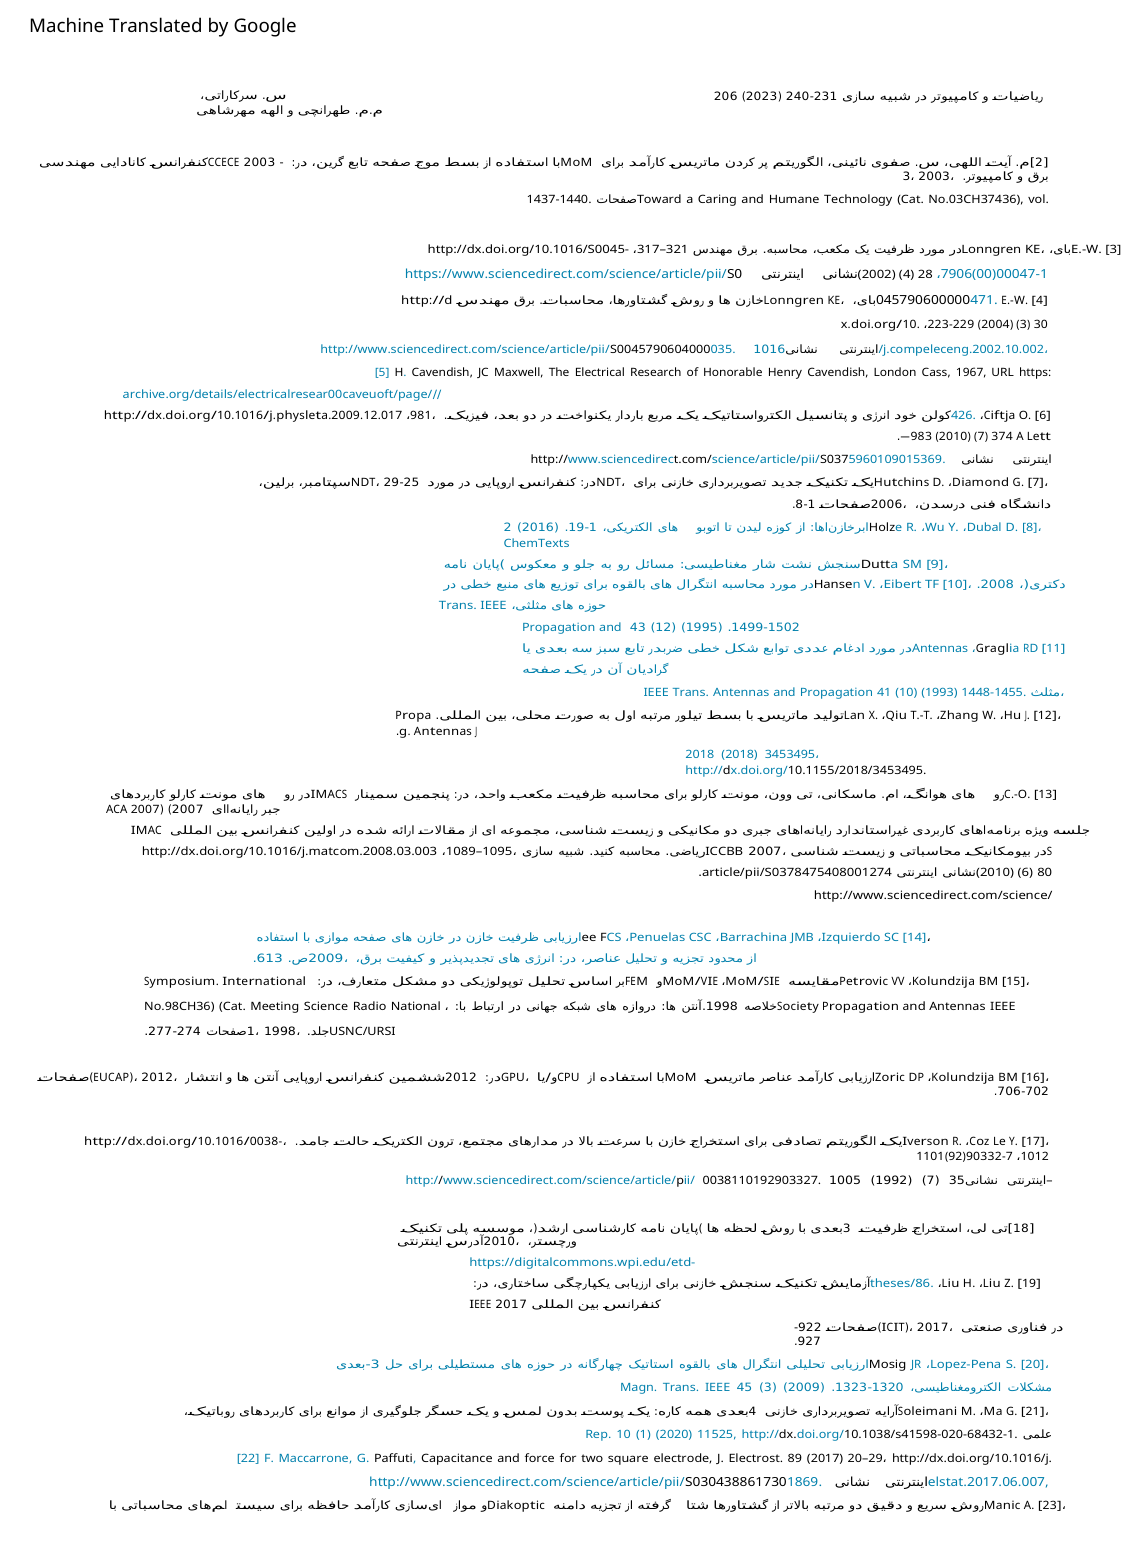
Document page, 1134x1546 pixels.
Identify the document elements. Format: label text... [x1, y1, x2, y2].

text http://www.sciencedirect.com/science/article/pii/S0304388617301869. اﯾﻨﺘﺮﻧﺘﯽ ﻧﺸﺎﻧﯽelstat.2017.06.007, [17, 1473, 1048, 1490]
text ،Soleimani M. ،Ma G. [21]آراﯾﻪ ﺗﺼﻮﯾﺮﺑﺮداری ﺧﺎزﻧﯽ 4ﺑﻌﺪی ﻫﻤﻪ ﮐﺎره: ﯾﮏ ﭘﻮﺳﺖ ﺑﺪون ﻟﻤﺲ و ﯾﮏ ﺣﺴﮕﺮ ﺟﻠﻮﮔﯿﺮی از ﻣﻮاﻧﻊ ﺑﺮای ﮐﺎرﺑﺮدﻫﺎی روﺑﺎﺗﯿﮏ، [17, 1403, 1049, 1419]
text http://www.sciencedirect.com/science/article/pii/ 0038110192903327. اﯾﻨﺘﺮﻧﺘﯽ ﻧﺸﺎﻧﯽ35 (7) (1992) 1005– [17, 1172, 1052, 1187]
text ،Lan X. ،Qiu T.-T. ،Zhang W. ،Hu J. [12]ﺗﻮﻟﯿﺪ ﻣﺎﺗﺮﯾﺲ ﺑﺎ ﺑﺴﻂ ﺗﯿﻠﻮر ﻣﺮﺗﺒﻪ اول ﺑﻪ ﺻﻮرت ﻣﺤﻠﯽ، ﺑﯿﻦ اﻟﻤﻠﻠﯽ. Propag. Antennas J. [396, 707, 1067, 739]
text http://www.sciencedirect.com/science/ [17, 887, 1052, 903]
text [22] F. Maccarrone, G. Paffuti, Capacitance and force for two square electrode, J. Electrost. 89 (2017) 20–29، http://dx.doi.org/10.1016/j. [17, 1450, 1052, 1466]
text در ﻓﻨﺎوری ﺻﻨﻌﺘﯽ ،2017 ،(ICIT)ﺻﻔﺤﺎت 922-927. [794, 1319, 1067, 1348]
text ،Holze R. ،Wu Y. ،Dubal D. [8]اﺑﺮﺧﺎزنlﻫﺎ: از ﮐﻮزه ﻟﯿﺪن ﺗﺎ اﺗﻮﺑﻮ ﻫﺎی اﻟﮑﺘﺮﯾﮑﯽ، 1-19. (2016) 2 ChemTexts [504, 519, 1067, 550]
text C.-O. [13]رو ﻫﺎی ﻫﻮاﻧﮓ، ام. ﻣﺎﺳﮑﺎﻧﯽ، ﺗﯽ وون، ﻣﻮﻧﺖ ﮐﺎرﻟﻮ ﺑﺮای ﻣﺤﺎﺳﺒﻪ ﻇﺮﻓﯿﺖ ﻣﮑﻌﺐ واﺣﺪ، در: ﭘﻨﺠﻤﯿﻦ ﺳﻤﯿﻨﺎر IMACSدر رو ﻫﺎی ﻣﻮﻧﺖ ﮐﺎرﻟﻮ ﮐﺎرﺑﺮدﻫﺎی ﺟﺒﺮ راﯾﺎﻧﻪlای 2007) (ACA 2007 [106, 786, 1067, 817]
text //archive.org/details/electricalresear00caveuoft/page/426. ،Ciftja O. [6]ﮐﻮﻟﻦ ﺧﻮد اﻧﺮژی و ﭘﺘﺎﻧﺴﯿﻞ اﻟﮑﺘﺮواﺳﺘﺎﺗﯿﮏ ﯾﮏ ﻣﺮﺑﻊ ﺑﺎردار ﯾﮑﻨﻮاﺧﺖ در دو ﺑﻌﺪ، ﻓﯿﺰﯾﮏ. ،http://dx.doi.org/10.1016/j.physleta.2009.12.017 ،981–983 (2010) (7) 374 A Lett. [101, 382, 1051, 445]
text 1437-1440. ﺻﻔﺤﺎتToward a Caring and Humane Technology (Cat. No.03CH37436), vol. [17, 191, 1049, 207]
text ،Manic A. [23]روش ﺳﺮﯾﻊ و دﻗﯿﻖ دو ﻣﺮﺗﺒﻪ ﺑﺎﻻﺗﺮ از ﮔﺸﺘﺎورﻫﺎ ﺷﺘﺎ ﮔﺮﻓﺘﻪ از ﺗﺠﺰﯾﻪ داﻣﻨﻪ Diakopticو ﻣﻮاز lیﺳﺎزی ﮐﺎرآﻣﺪ ﺣﺎﻓﻈﻪ ﺑﺮای ﺳﯿﺴﺘ lﻢﻫﺎی ﻣﺤﺎﺳﺒﺎﺗﯽ ﺑﺎ ﮐﺎراﯾﯽ ﺑﺎﻻ )ﭘﺎﯾﺎ lنﻧﺎﻣﻪ دﮐﺘﺮا(، داﻧﺸﮕﺎه [105, 1497, 1067, 1513]
subtitle Machine Translated by Google [29, 12, 1067, 38]
text Rep. 10 (1) (2020) 11525, http://dx.doi.org/10.1038/s41598-020-68432-1. ﻋﻠﻤﯽ [17, 1427, 1052, 1442]
text ،Dutta SM [9]ﺳﻨﺠﺶ ﻧﺸﺖ ﺷﺎر ﻣﻐﻨﺎﻃﯿﺴﯽ: ﻣﺴﺎﺋﻞ رو ﺑﻪ ﺟﻠﻮ و ﻣﻌﮑﻮس )ﭘﺎﯾﺎن ﻧﺎﻣﻪ دﮐﺘﺮی(، 2008. ،Hansen V. ،Eibert TF [10]در ﻣﻮرد ﻣﺤﺎﺳﺒﻪ اﻧﺘﮕﺮال ﻫﺎی ﺑﺎﻟﻘﻮه ﺑﺮای ﺗﻮزﯾﻊ ﻫﺎی ﻣﻨﺒﻊ ﺧﻄﯽ در ﺣﻮزه ﻫﺎی ﻣﺜﻠﺜﯽ، Trans. IEEE [439, 551, 1067, 613]
text [18]ﺗﯽ ﻟﯽ، اﺳﺘﺨﺮاج ﻇﺮﻓﯿﺖ 3ﺑﻌﺪی ﺑﺎ روش ﻟﺤﻈﻪ ﻫﺎ )ﭘﺎﯾﺎن ﻧﺎﻣﻪ ﮐﺎرﺷﻨﺎﺳﯽ ارﺷﺪ(، ﻣﻮﺳﺴﻪ ﭘﻠﯽ ﺗﮑﻨﯿﮏ ورﭼﺴﺘﺮ، ،2010آدرس اﯾﻨﺘﺮﻧﺘﯽ [397, 1222, 1067, 1248]
text http://www.sciencedirect.com/science/article/pii/S0375960109015369. اﯾﻨﺘﺮﻧﺘﯽ ﻧﺸﺎﻧﯽ [17, 451, 1051, 466]
text IEEE Trans. Antennas and Propagation 41 (10) (1993) 1448-1455. ﻣﺜﻠﺚ، [643, 684, 1067, 699]
picture [0, 0, 1134, 1546]
text E.-W. [3]ﺑﺎی، ،Lonngren KEدر ﻣﻮرد ﻇﺮﻓﯿﺖ ﯾﮏ ﻣﮑﻌﺐ، ﻣﺤﺎﺳﺒﻪ. ﺑﺮق ﻣﻬﻨﺪس http://dx.doi.org/10.1016/S0045- ،317–321 (2002) (4) 28 ،7906(00)00047-1ﻧﺸﺎﻧﯽ اﯾﻨﺘﺮﻧﺘﯽ https://www.sciencedirect.com/science/article/pii/S0045790600000471. E.-W. [4]ﺑﺎی، ،Lonngren KEﺧﺎزن ﻫﺎ و روش ﮔﺸﺘﺎورﻫﺎ، ﻣﺤﺎﺳﺒﺎت. ﺑﺮق ﻣﻬﻨﺪس http://dx.doi.org/10. ،223-229 (2004) (3) 30 [399, 241, 1121, 332]
text http://www.sciencedirect.com/science/article/pii/S0045790604000035. اﯾﻨﺘﺮﻧﺘﯽ ﻧﺸﺎﻧﯽ1016/j.compeleceng.2002.10.002، [17, 341, 1048, 357]
text https://digitalcommons.wpi.edu/etd-theses/86. ،Liu H. ،Liu Z. [19]آزﻣﺎﯾﺶ ﺗﮑﻨﯿﮏ ﺳﻨﺠﺶ ﺧﺎزﻧﯽ ﺑﺮای ارزﯾﺎﺑﯽ ﯾﮑﭙﺎرﭼﮕﯽ ﺳﺎﺧﺘﺎری، در: ﮐﻨﻔﺮاﻧﺲ ﺑﯿﻦ اﻟﻤﻠﻠﯽ 2017 IEEE [469, 1250, 1049, 1313]
text ،Petrovic VV ،Kolundzija BM [15]ﻣﻘﺎﯾﺴﻪ MoM/VIE ،MoM/SIEو FEMﺑﺮ اﺳﺎس ﺗﺤﻠﯿﻞ ﺗﻮﭘﻮﻟﻮژﯾﮑﯽ دو ﻣﺸﮑﻞ ﻣﺘﻌﺎرف، در: Symposium. International Society Propagation and Antennas IEEEﺧﻼﺻﻪ 1998.آﻧﺘﻦ ﻫﺎ: دروازه ﻫﺎی ﺷﺒﮑﻪ ﺟﻬﺎﻧﯽ در ارﺗﺒﺎط ﺑﺎ: ،No.98CH36) (Cat. Meeting Science Radio National USNC/URSIﺟﻠﺪ. ،1998 ،1ﺻﻔﺤﺎت 274-277. [144, 973, 1071, 1039]
text ،Hutchins D. ،Diamond G. [7]ﯾﮏ ﺗﮑﻨﯿﮏ ﺟﺪﯾﺪ ﺗﺼﻮﯾﺮﺑﺮداری ﺧﺎزﻧﯽ ﺑﺮای ،NDTدر: ﮐﻨﻔﺮاﻧﺲ اروﭘﺎﯾﯽ در ﻣﻮرد 25-29 ،NDTﺳﭙﺘﺎﻣﺒﺮ، ﺑﺮﻟﯿﻦ، [17, 474, 1048, 490]
text [2]م. آﯾﺖ اﻟﻠﻬﯽ، س. ﺻﻔﻮی ﻧﺎﺋﯿﻨﯽ، اﻟﮕﻮرﯾﺘﻢ ﭘﺮ ﮐﺮدن ﻣﺎﺗﺮﯾﺲ ﮐﺎرآﻣﺪ ﺑﺮای MoMﺑﺎ اﺳﺘﻔﺎده از ﺑﺴﻂ ﻣﻮج ﺻﻔﺤﻪ ﺗﺎﺑﻊ ﮔﺮﯾﻦ، در: - 2003 CCECEﮐﻨﻔﺮاﻧﺲ ﮐﺎﻧﺎداﯾﯽ ﻣﻬﻨﺪﺳﯽ ﺑﺮق و ﮐﺎﻣﭙﯿﻮﺗﺮ. ،2003 ،3 [17, 154, 1049, 183]
text 1499-1502. (1995) (12) 43 Propagation and Antennas ،Graglia RD [11]در ﻣﻮرد ادﻏﺎم ﻋﺪدی ﺗﻮاﺑﻊ ﺷﮑﻞ ﺧﻄﯽ ﺿﺮﺑﺪر ﺗﺎﺑﻊ ﺳﺒﺰ ﺳﻪ ﺑﻌﺪی ﯾﺎ ﮔﺮادﯾﺎن آن در ﯾﮏ ﺻﻔﺤﻪ [522, 615, 1067, 678]
text ﺟﻠﺴﻪ وﯾﮋه ﺑﺮﻧﺎﻣﻪlﻫﺎی ﮐﺎرﺑﺮدی ﻏﯿﺮاﺳﺘﺎﻧﺪارد راﯾﺎﻧﻪlﻫﺎی ﺟﺒﺮی دو ﻣﮑﺎﻧﯿﮑﯽ و زﯾﺴﺖ ﺷﻨﺎﺳﯽ، ﻣﺠﻤﻮﻋﻪ ای از ﻣﻘﺎﻻت اراﺋﻪ ﺷﺪه در اوﻟﯿﻦ ﮐﻨﻔﺮاﻧﺲ ﺑﯿﻦ اﻟﻤﻠﻠﯽ IMACSدر ﺑﯿﻮﻣﮑﺎﻧﯿﮏ ﻣﺤﺎﺳﺒﺎﺗﯽ و زﯾﺴﺖ ﺷﻨﺎﺳﯽ ،2007 ICCBBرﯾﺎﺿﯽ. ﻣﺤﺎﺳﺒﻪ ﮐﻨﯿﺪ. ﺷﺒﯿﻪ ﺳﺎزی ،http://dx.doi.org/10.1016/j.matcom.2008.03.003 ،1089–1095 (2010) (6) 80ﻧﺸﺎﻧﯽ اﯾﻨﺘﺮﻧﺘﯽ article/pii/S0378475408001274. [120, 817, 1090, 879]
text ،Mosig JR ،Lopez-Pena S. [20]ارزﯾﺎﺑﯽ ﺗﺤﻠﯿﻠﯽ اﻧﺘﮕﺮال ﻫﺎی ﺑﺎﻟﻘﻮه اﺳﺘﺎﺗﯿﮏ ﭼﻬﺎرﮔﺎﻧﻪ در ﺣﻮزه ﻫﺎی ﻣﺴﺘﻄﯿﻠﯽ ﺑﺮای ﺣﻞ 3-ﺑﻌﺪی [17, 1356, 1049, 1372]
text 2018 (2018) 3453495، http://dx.doi.org/10.1155/2018/3453495. [685, 746, 1067, 778]
text ،ee FCS ،Penuelas CSC ،Barrachina JMB ،Izquierdo SC [14]ارزﯾﺎﺑﯽ ﻇﺮﻓﯿﺖ ﺧﺎزن در ﺧﺎزن ﻫﺎی ﺻﻔﺤﻪ ﻣﻮازی ﺑﺎ اﺳﺘﻔﺎده از ﻣﺤﺪود ﺗﺠﺰﯾﻪ و ﺗﺤﻠﯿﻞ ﻋﻨﺎﺻﺮ، در: اﻧﺮژی ﻫﺎی ﺗﺠﺪﯾﺪﭘﺬﯾﺮ و ﮐﯿﻔﯿﺖ ﺑﺮق، ،2009ص. 613. [252, 924, 1067, 965]
text ،Iverson R. ،Coz Le Y. [17]ﯾﮏ اﻟﮕﻮرﯾﺘﻢ ﺗﺼﺎدﻓﯽ ﺑﺮای اﺳﺘﺨﺮاج ﺧﺎزن ﺑﺎ ﺳﺮﻋﺖ ﺑﺎﻻ در ﻣﺪارﻫﺎی ﻣﺠﺘﻤﻊ، ﺗﺮون اﻟﮑﺘﺮﯾﮏ ﺣﺎﻟﺖ ﺟﺎﻣﺪ. ،http://dx.doi.org/10.1016/0038-1101(92)90332-7 ،1012 [17, 1133, 1049, 1164]
text ﻣﺸﮑﻼت اﻟﮑﺘﺮوﻣﻐﻨﺎﻃﯿﺴﯽ، 1320-1323. (2009) (3) 45 Magn. Trans. IEEE [17, 1379, 1052, 1395]
text [5] H. Cavendish, JC Maxwell, The Electrical Research of Honorable Henry Cavendish, London Cass, 1967, URL https: [17, 364, 1051, 380]
text ،Zoric DP ،Kolundzija BM [16]ارزﯾﺎﺑﯽ ﮐﺎرآﻣﺪ ﻋﻨﺎﺻﺮ ﻣﺎﺗﺮﯾﺲ MoMﺑﺎ اﺳﺘﻔﺎده از CPUو/ﯾﺎ ،GPUدر: 2012ﺷﺸﻤﯿﻦ ﮐﻨﻔﺮاﻧﺲ اروﭘﺎﯾﯽ آﻧﺘﻦ ﻫﺎ و اﻧﺘﺸﺎر ،2012 ،(EUCAP)ﺻﻔﺤﺎت 702-706. [17, 1069, 1049, 1098]
text رﯾﺎﺿﯿﺎت و ﮐﺎﻣﭙﯿﻮﺗﺮ در ﺷﺒﯿﻪ ﺳﺎزی 231-240 (2023) 206 س. ﺳﺮﮐﺎراﺗﯽ، م.م. ﻃﻬﺮاﻧﭽﯽ و اﻟﻬﻪ ﻣﻬﺮﺷﺎﻫﯽ [196, 89, 1067, 118]
text داﻧﺸﮕﺎه ﻓﻨﯽ درﺳﺪن، ،2006ﺻﻔﺤﺎت 1-8. [17, 498, 1051, 511]
